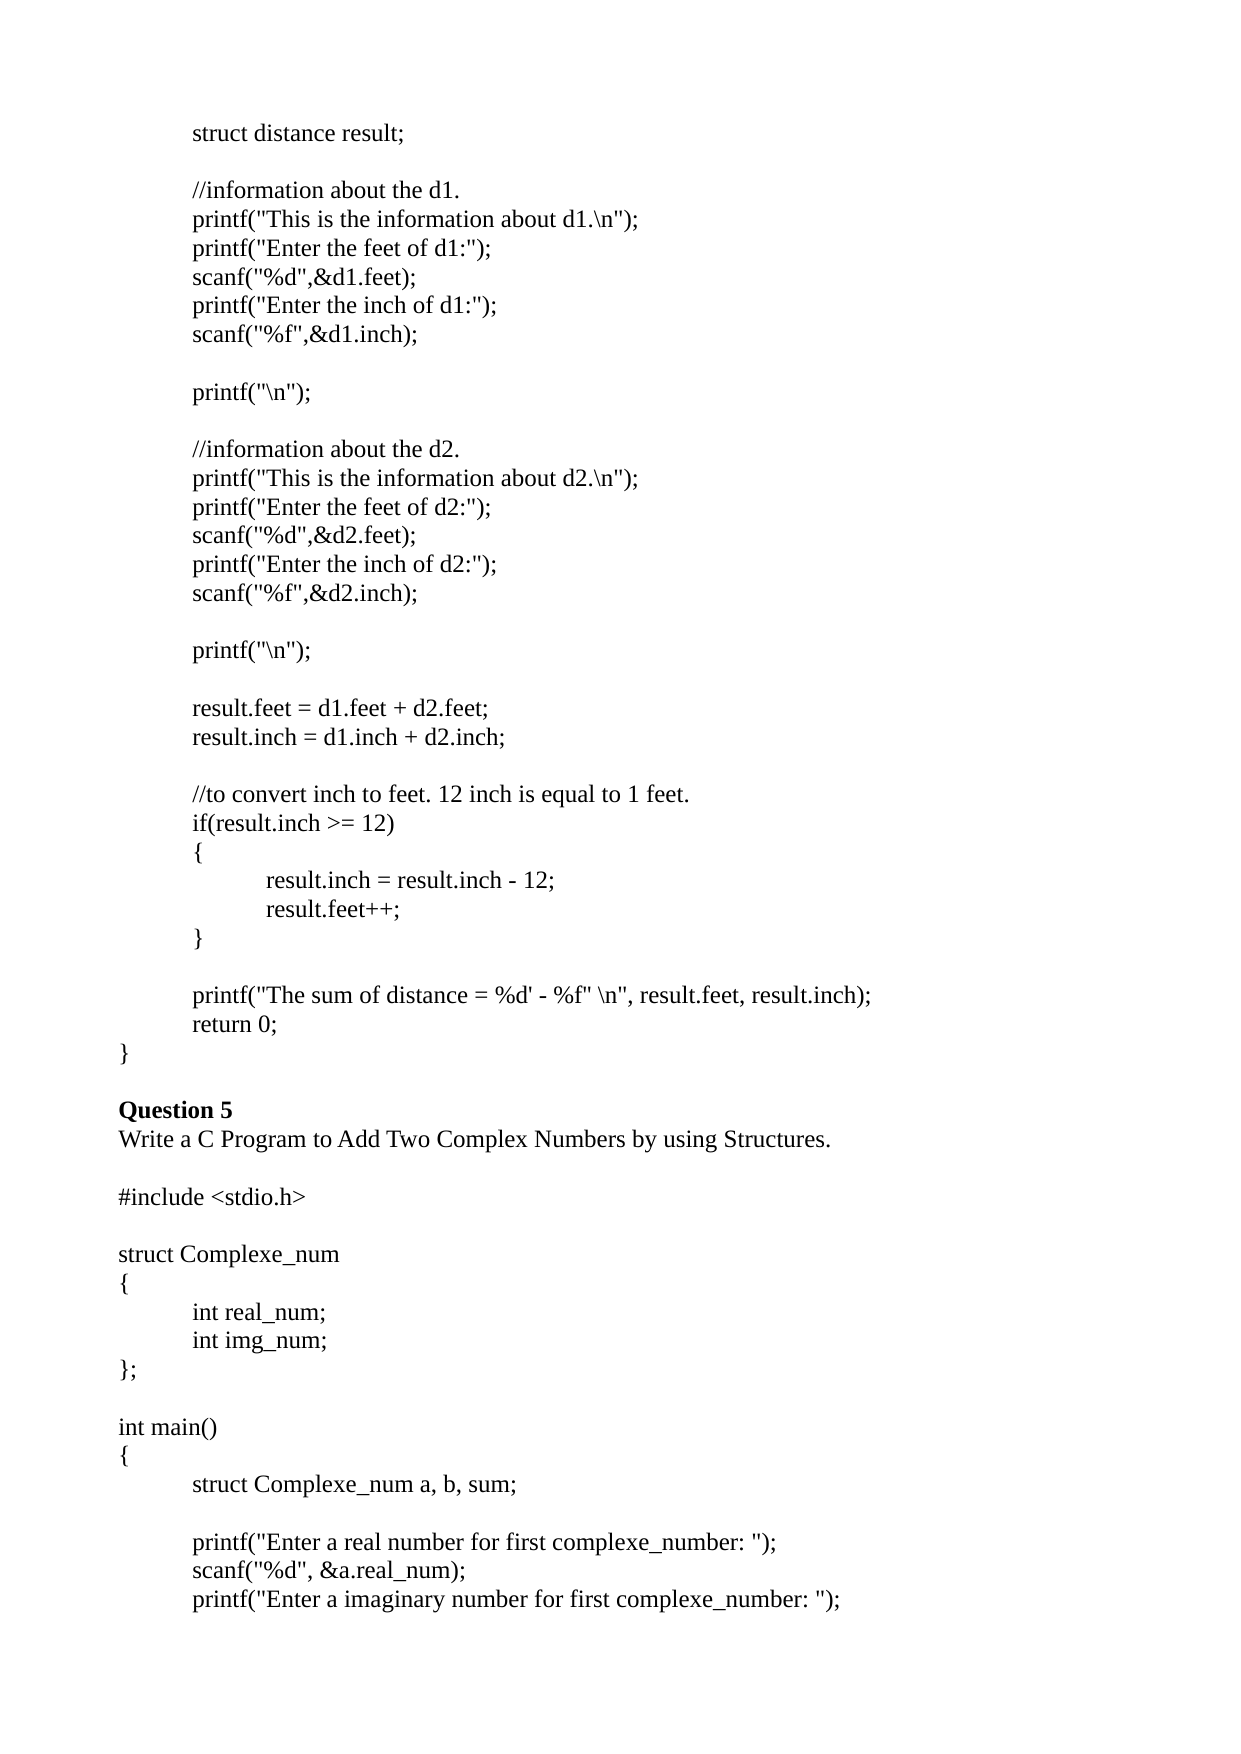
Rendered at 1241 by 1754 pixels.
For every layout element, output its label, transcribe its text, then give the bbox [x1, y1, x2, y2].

text printf("Enter a imaginary number for first complexe_number: "); [118, 1584, 1122, 1613]
text } [118, 923, 1122, 952]
text printf("The sum of distance = %d' - %f'' \n", result.feet, result.inch); [118, 981, 1122, 1009]
text if(result.inch >= 12) [118, 808, 1122, 837]
text Write a C Program to Add Two Complex Numbers by using Structures. [118, 1124, 1122, 1153]
text int img_num; [118, 1326, 1122, 1354]
text printf("Enter the inch of d1:"); [118, 291, 1122, 319]
text scanf("%d", &a.real_num); [118, 1556, 1122, 1584]
text //information about the d2. [118, 434, 1122, 463]
text result.feet = d1.feet + d2.feet; [118, 693, 1122, 722]
text }; [118, 1354, 1122, 1383]
text printf("\n"); [118, 636, 1122, 664]
text printf("This is the information about d2.\n"); [118, 463, 1122, 492]
text struct Complexe_num [118, 1239, 1122, 1268]
text //to convert inch to feet. 12 inch is equal to 1 feet. [118, 779, 1122, 808]
text printf("Enter a real number for first complexe_number: "); [118, 1527, 1122, 1556]
text printf("Enter the feet of d1:"); [118, 233, 1122, 262]
text scanf("%d",&d1.feet); [118, 262, 1122, 291]
text #include <stdio.h> [118, 1182, 1122, 1211]
text printf("\n"); [118, 377, 1122, 406]
text scanf("%f",&d2.inch); [118, 578, 1122, 607]
text //information about the d1. [118, 176, 1122, 204]
text return 0; [118, 1009, 1122, 1038]
text printf("Enter the feet of d2:"); [118, 492, 1122, 521]
text result.inch = d1.inch + d2.inch; [118, 722, 1122, 751]
text int main() [118, 1412, 1122, 1441]
text { [118, 1441, 1122, 1469]
text result.feet++; [118, 894, 1122, 923]
text struct distance result; [118, 118, 1122, 147]
text scanf("%f",&d1.inch); [118, 319, 1122, 348]
text { [118, 1268, 1122, 1297]
text Question 5 [118, 1096, 1122, 1124]
text printf("Enter the inch of d2:"); [118, 549, 1122, 578]
text result.inch = result.inch - 12; [118, 866, 1122, 894]
text } [118, 1038, 1122, 1067]
text printf("This is the information about d1.\n"); [118, 204, 1122, 233]
text int real_num; [118, 1297, 1122, 1326]
text scanf("%d",&d2.feet); [118, 521, 1122, 549]
text { [118, 837, 1122, 866]
text struct Complexe_num a, b, sum; [118, 1469, 1122, 1498]
